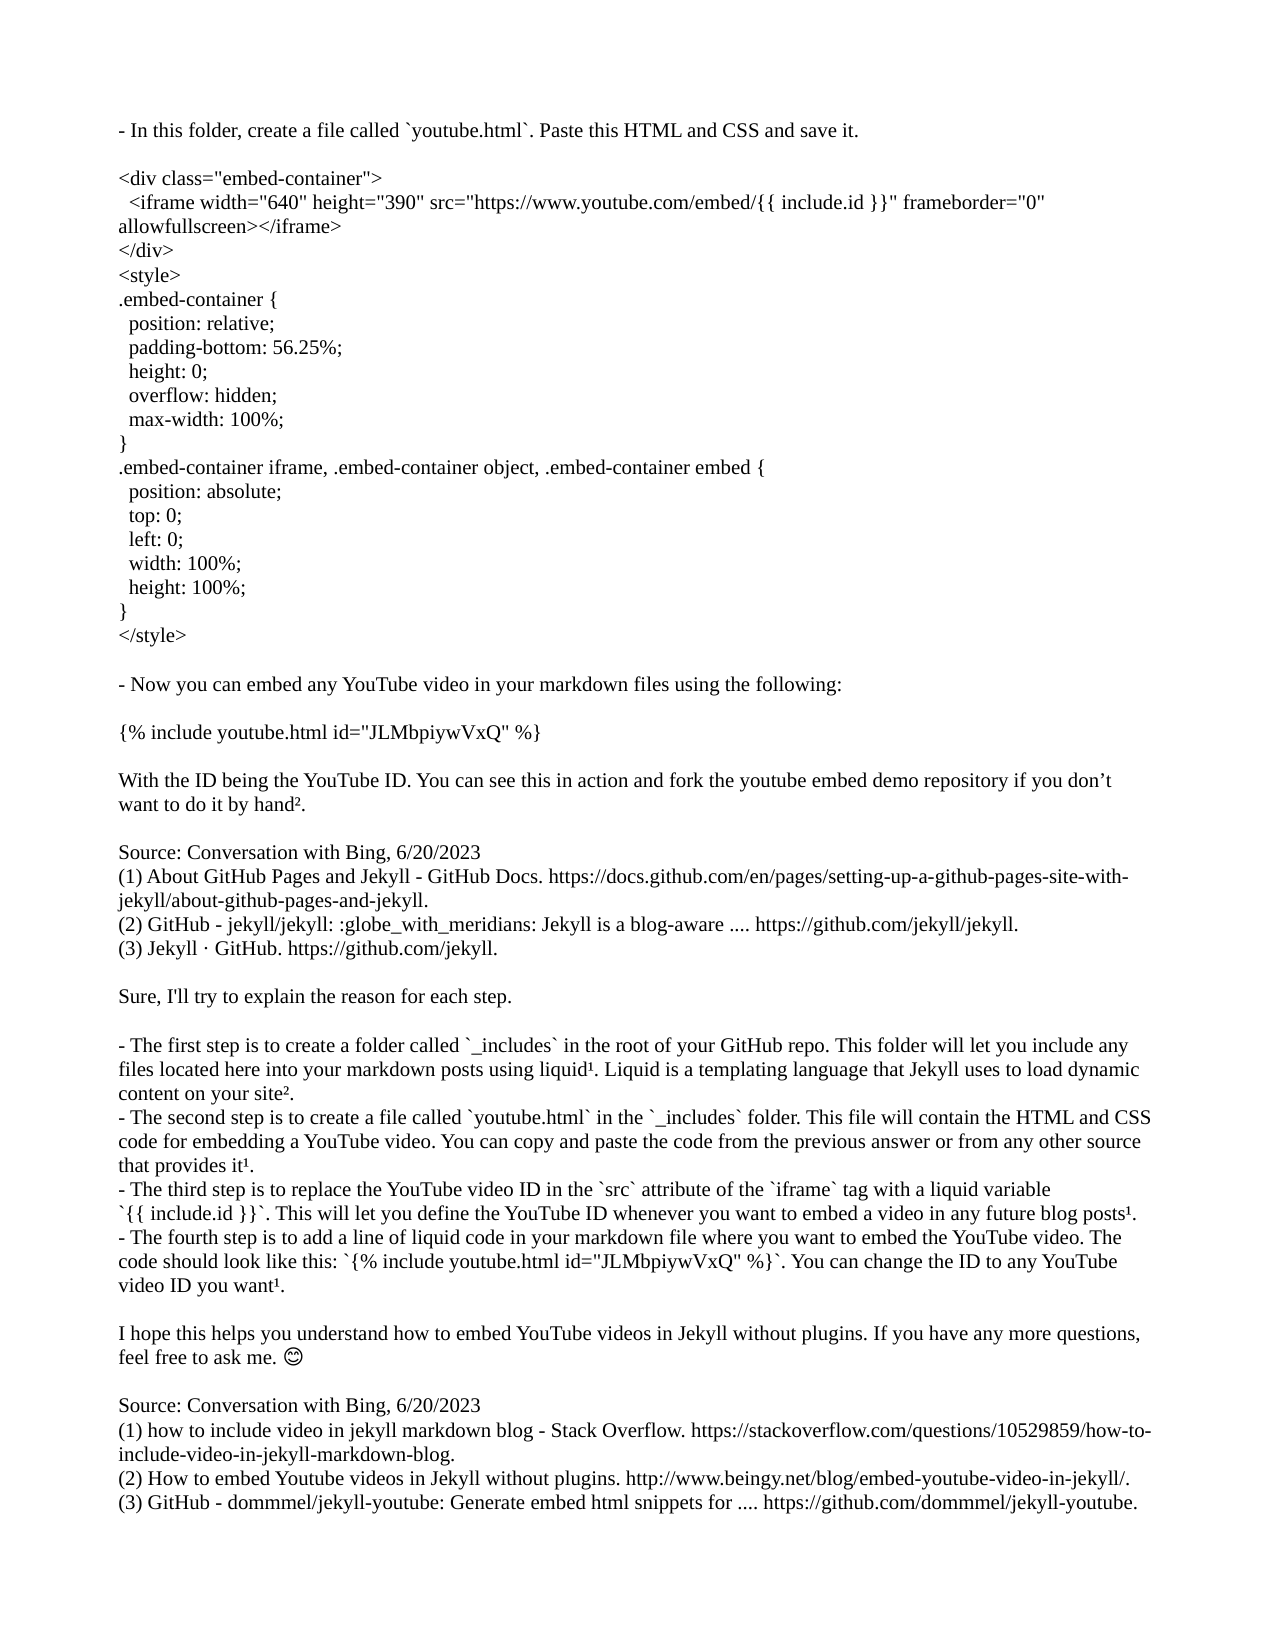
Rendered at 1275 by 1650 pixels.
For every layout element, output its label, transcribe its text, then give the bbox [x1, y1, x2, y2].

text .embed-container { [118, 287, 1157, 311]
text </div> [118, 238, 1157, 262]
text Sure, I'll try to explain the reason for each step. [118, 984, 1157, 1008]
text Source: Conversation with Bing, 6/20/2023 [118, 1393, 1157, 1417]
text - In this folder, create a file called `youtube.html`. Paste this HTML and CSS and save it. [118, 118, 1157, 142]
text - Now you can embed any YouTube video in your markdown files using the following: [118, 672, 1157, 696]
text (3) Jekyll · GitHub. https://github.com/jekyll. [118, 936, 1157, 960]
text (2) GitHub - jekyll/jekyll: :globe_with_meridians: Jekyll is a blog-aware .... https://github.com/jekyll/jekyll. [118, 912, 1157, 936]
text <style> [118, 262, 1157, 287]
text padding-bottom: 56.25%; [118, 335, 1157, 359]
text <iframe width="640" height="390" src="https://www.youtube.com/embed/{{ include.id }}" frameborder="0" allowfullscreen></iframe> [118, 190, 1157, 238]
text - The fourth step is to add a line of liquid code in your markdown file where you want to embed the YouTube video. The code should look like this: `{% include youtube.html id="JLMbpiywVxQ" %}`. You can change the ID to any YouTube video ID you want¹. [118, 1225, 1157, 1297]
text width: 100%; [118, 551, 1157, 575]
text position: relative; [118, 311, 1157, 335]
text (2) How to embed Youtube videos in Jekyll without plugins. http://www.beingy.net/blog/embed-youtube-video-in-jekyll/. [118, 1466, 1157, 1490]
text (1) About GitHub Pages and Jekyll - GitHub Docs. https://docs.github.com/en/pages/setting-up-a-github-pages-site-with-jekyll/about-github-pages-and-jekyll. [118, 864, 1157, 912]
text } [118, 431, 1157, 455]
text {% include youtube.html id="JLMbpiywVxQ" %} [118, 720, 1157, 744]
text (3) GitHub - dommmel/jekyll-youtube: Generate embed html snippets for .... https://github.com/dommmel/jekyll-youtube. [118, 1490, 1157, 1514]
text height: 100%; [118, 575, 1157, 599]
text max-width: 100%; [118, 407, 1157, 431]
text } [118, 599, 1157, 623]
text </style> [118, 623, 1157, 647]
text height: 0; [118, 359, 1157, 383]
text position: absolute; [118, 479, 1157, 503]
text top: 0; [118, 503, 1157, 527]
text With the ID being the YouTube ID. You can see this in action and fork the youtube embed demo repository if you don’t want to do it by hand². [118, 768, 1157, 816]
text overflow: hidden; [118, 383, 1157, 407]
text Source: Conversation with Bing, 6/20/2023 [118, 840, 1157, 864]
text - The second step is to create a file called `youtube.html` in the `_includes` folder. This file will contain the HTML and CSS code for embedding a YouTube video. You can copy and paste the code from the previous answer or from any other source that provides it¹. [118, 1105, 1157, 1177]
text .embed-container iframe, .embed-container object, .embed-container embed { [118, 455, 1157, 479]
text - The third step is to replace the YouTube video ID in the `src` attribute of the `iframe` tag with a liquid variable `{{ include.id }}`. This will let you define the YouTube ID whenever you want to embed a video in any future blog posts¹. [118, 1177, 1157, 1225]
text (1) how to include video in jekyll markdown blog - Stack Overflow. https://stackoverflow.com/questions/10529859/how-to-include-video-in-jekyll-markdown-blog. [118, 1417, 1157, 1466]
text left: 0; [118, 527, 1157, 551]
text <div class="embed-container"> [118, 166, 1157, 190]
text - The first step is to create a folder called `_includes` in the root of your GitHub repo. This folder will let you include any files located here into your markdown posts using liquid¹. Liquid is a templating language that Jekyll uses to load dynamic content on your site². [118, 1032, 1157, 1105]
text I hope this helps you understand how to embed YouTube videos in Jekyll without plugins. If you have any more questions, feel free to ask me. 😊 [118, 1321, 1157, 1369]
